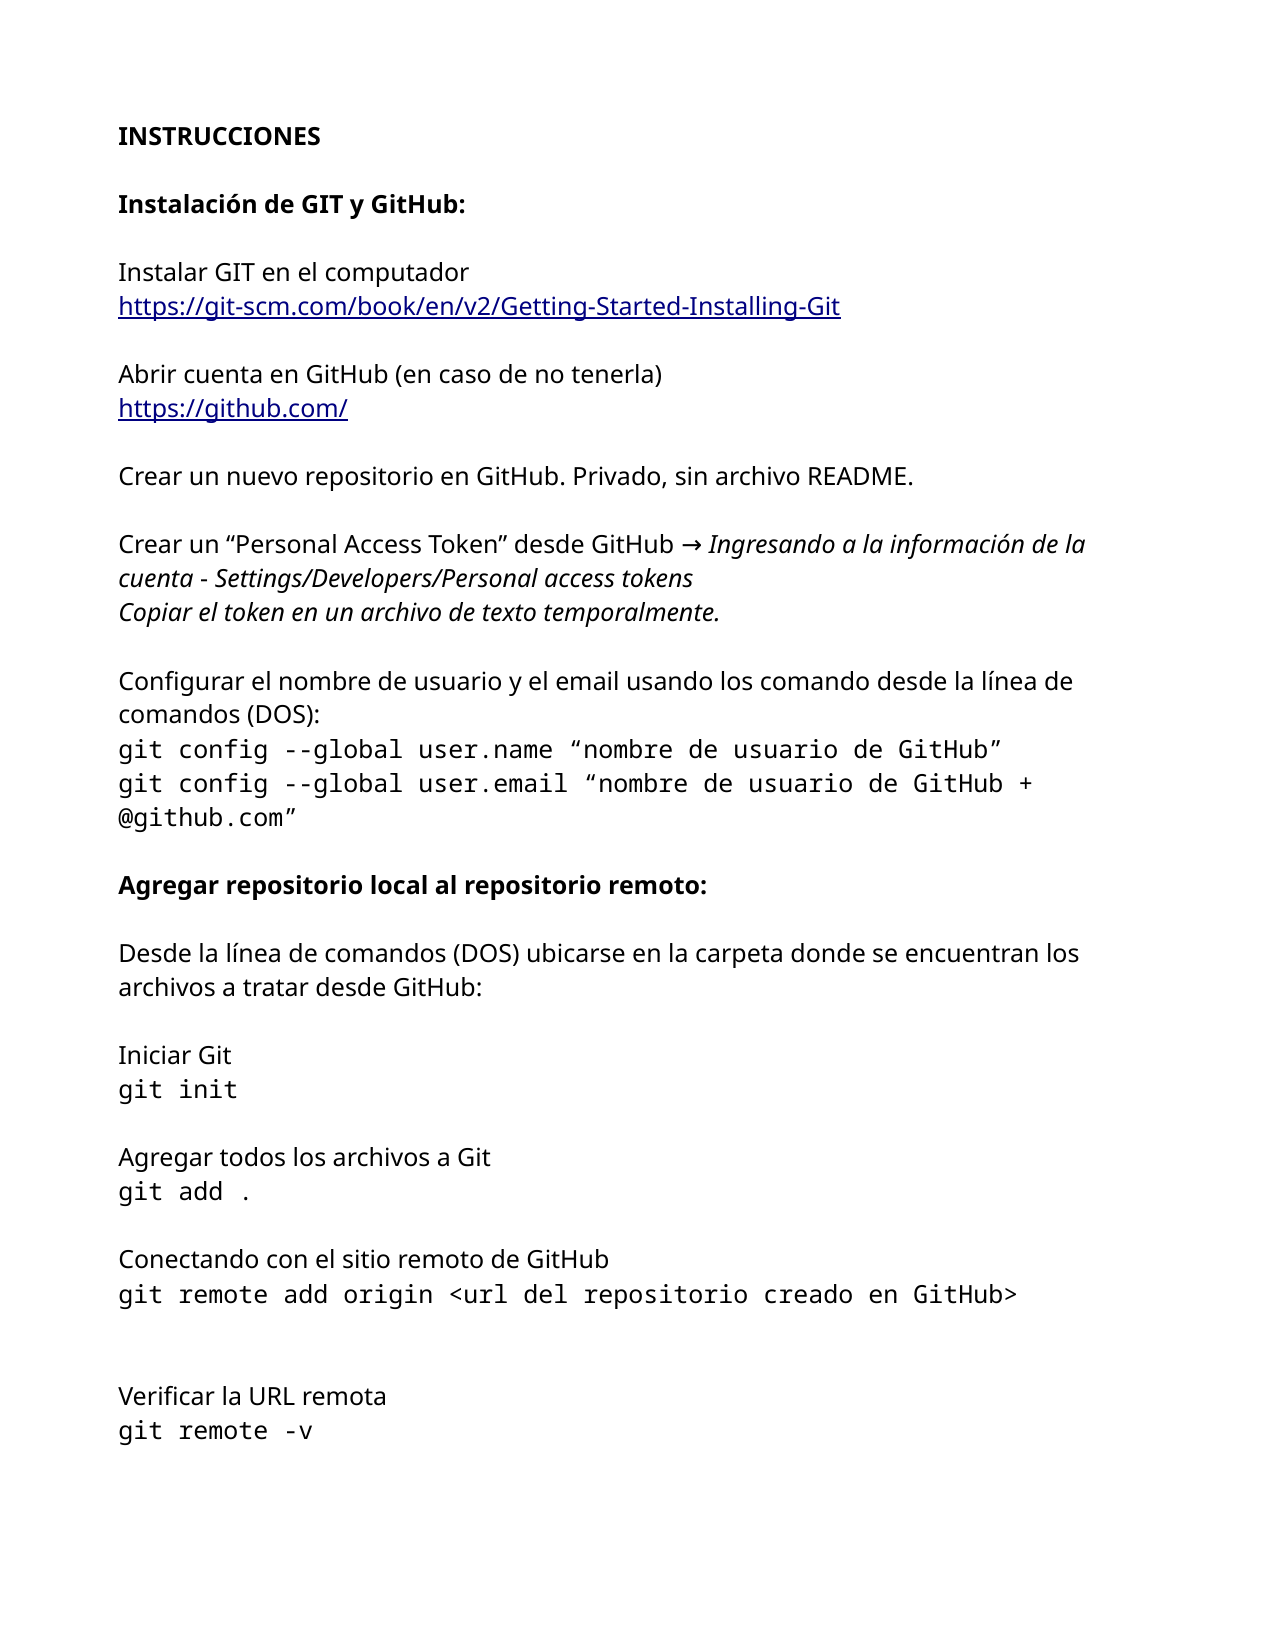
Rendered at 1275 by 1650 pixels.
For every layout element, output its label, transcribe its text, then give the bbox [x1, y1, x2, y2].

text Crear un nuevo repositorio en GitHub. Privado, sin archivo README. [118, 459, 1157, 493]
text Conectando con el sitio remoto de GitHub [118, 1242, 1157, 1276]
text git config --global user.name “nombre de usuario de GitHub” [118, 731, 1157, 765]
text Desde la línea de comandos (DOS) ubicarse en la carpeta donde se encuentran los archivos a tratar desde GitHub: [118, 936, 1157, 1004]
text https://git-scm.com/book/en/v2/Getting-Started-Installing-Git [118, 288, 1157, 322]
text Copiar el token en un archivo de texto temporalmente. [118, 595, 1157, 629]
text Agregar repositorio local al repositorio remoto: [118, 867, 1157, 902]
text Crear un “Personal Access Token” desde GitHub → Ingresando a la información de la cuenta - Settings/Developers/Personal access tokens [118, 527, 1157, 595]
text Configurar el nombre de usuario y el email usando los comando desde la línea de comandos (DOS): [118, 663, 1157, 731]
text INSTRUCCIONES [118, 118, 1157, 152]
text Verificar la URL remota [118, 1378, 1157, 1412]
text git add . [118, 1174, 1157, 1208]
text git init [118, 1072, 1157, 1106]
text git remote add origin <url del repositorio creado en GitHub> [118, 1276, 1157, 1310]
text git config --global user.email “nombre de usuario de GitHub + @github.com” [118, 765, 1157, 833]
text Instalación de GIT y GitHub: [118, 186, 1157, 220]
text Abrir cuenta en GitHub (en caso de no tenerla) [118, 357, 1157, 391]
text Agregar todos los archivos a Git [118, 1140, 1157, 1174]
text Instalar GIT en el computador [118, 254, 1157, 288]
text git remote -v [118, 1412, 1157, 1447]
text Iniciar Git [118, 1038, 1157, 1072]
text https://github.com/ [118, 391, 1157, 425]
